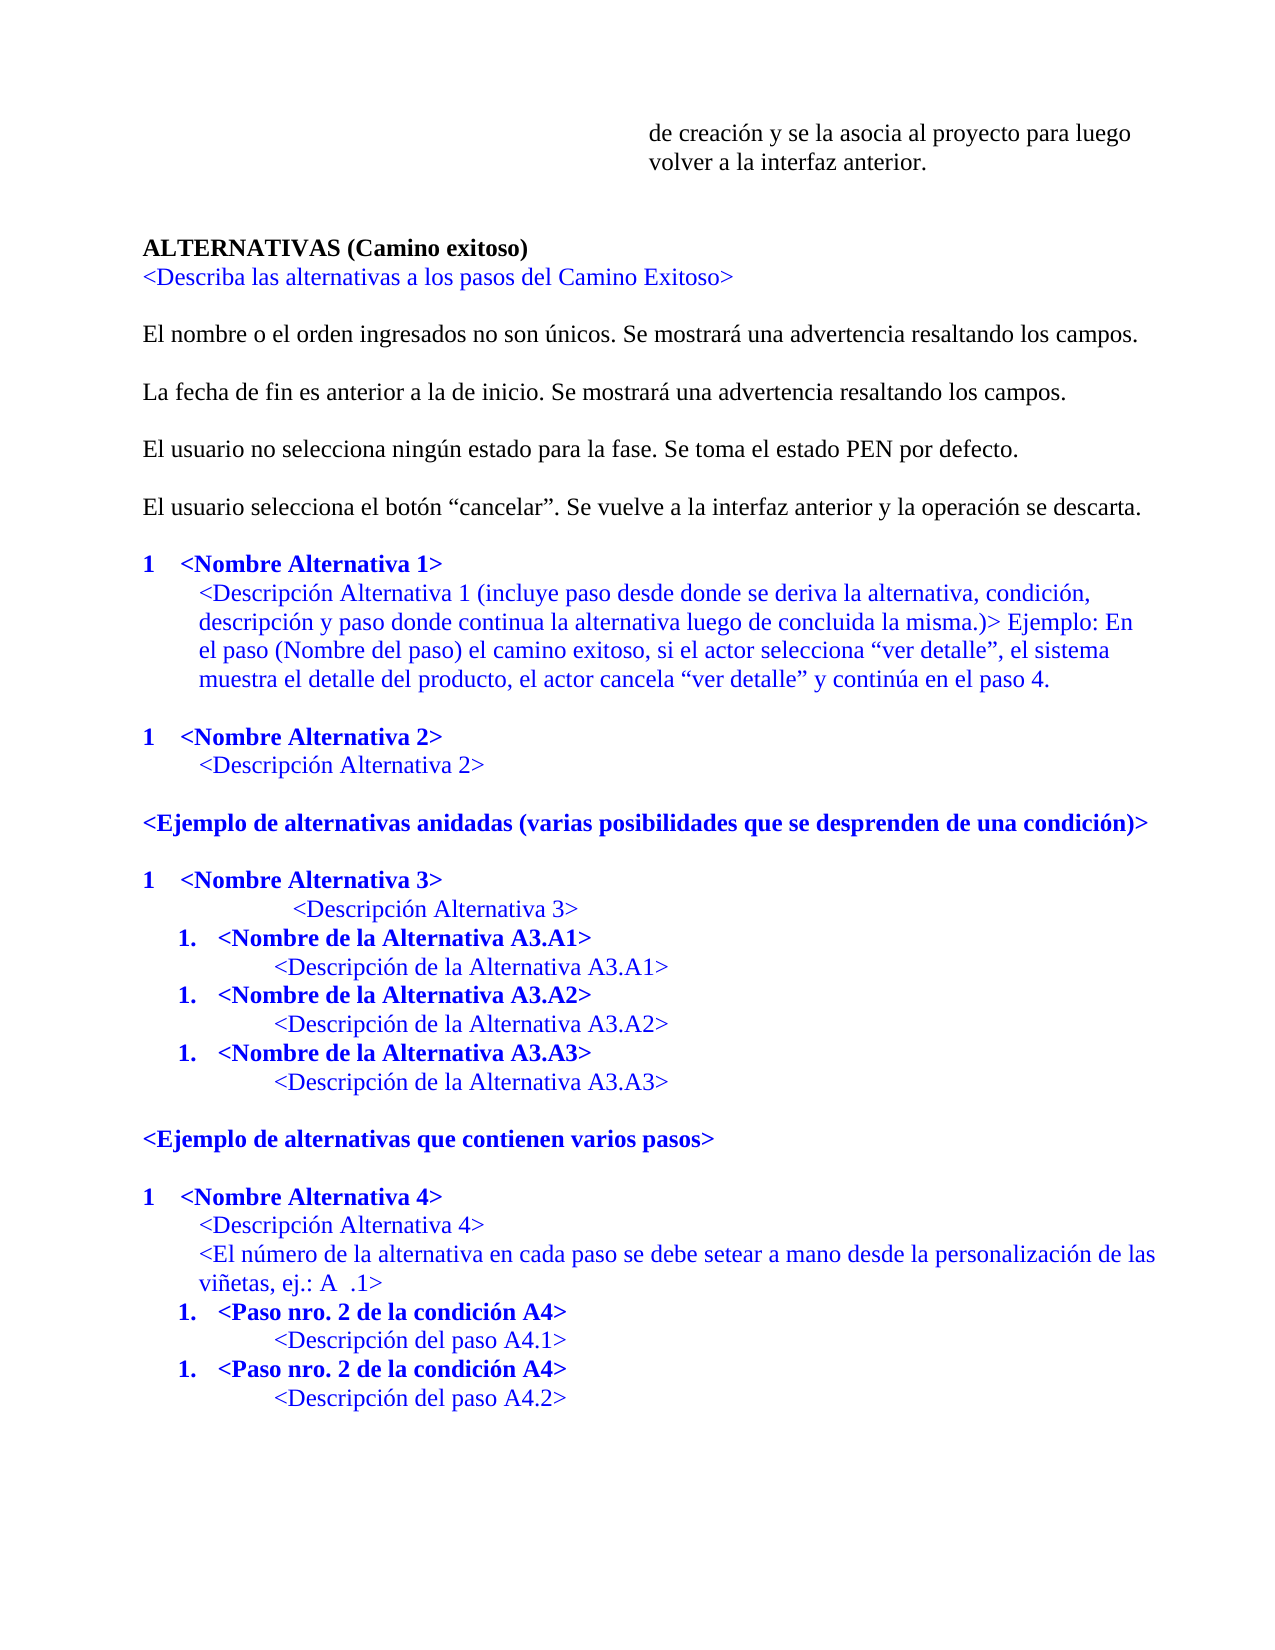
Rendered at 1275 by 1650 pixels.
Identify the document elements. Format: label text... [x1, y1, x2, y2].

table_cell <Describa las alternativas a los pasos del Camino Exitoso> El nombre o el orden ingresados no son únicos. Se mostrará una advertencia resaltando los campos. La fecha de fin es anterior a la de inicio. Se mostrará una advertencia resaltando los campos. El usuario no selecciona ningún estado para la fase. Se toma el estado PEN por defecto. El usuario selecciona el botón “cancelar”. Se vuelve a la interfaz anterior y la operación se descarta. <Nombre Alternativa 1> <Descripción Alternativa 1 (incluye paso desde donde se deriva la alternativa, condición, descripción y paso donde continua la alternativa luego de concluida la misma.)> Ejemplo: En el paso (Nombre del paso) el camino exitoso, si el actor selecciona “ver detalle”, el sistema muestra el detalle del producto, el actor cancela “ver detalle” y continúa en el paso 4. <Nombre Alternativa 2> <Descripción Alternativa 2> <Ejemplo de alternativas anidadas (varias posibilidades que se desprenden de una condición)> <Nombre Alternativa 3> <Descripción Alternativa 3> <Nombre de la Alternativa A3.A1> <Descripción de la Alternativa A3.A1> <Nombre de la Alternativa A3.A2> <Descripción de la Alternativa A3.A2> <Nombre de la Alternativa A3.A3> <Descripción de la Alternativa A3.A3> <Ejemplo de alternativas que contienen varios pasos> <Nombre Alternativa 4> <Descripción Alternativa 4> <El número de la alternativa en cada paso se debe setear a mano desde la personalización de las viñetas, ej.: A4.1> <Paso nro. 2 de la condición A4> <Descripción del paso A4.1> <Paso nro. 2 de la condición A4> <Descripción del paso A4.2> <Paso nro. 3 de la condición A4> <Descripción del paso A4.3> …. [142, 262, 1157, 1412]
table_cell [141, 118, 649, 176]
table_cell de creación y se la asocia al proyecto para luego volver a la interfaz anterior. [649, 118, 1157, 176]
table_header ALTERNATIVAS (Camino exitoso) [142, 233, 1157, 262]
